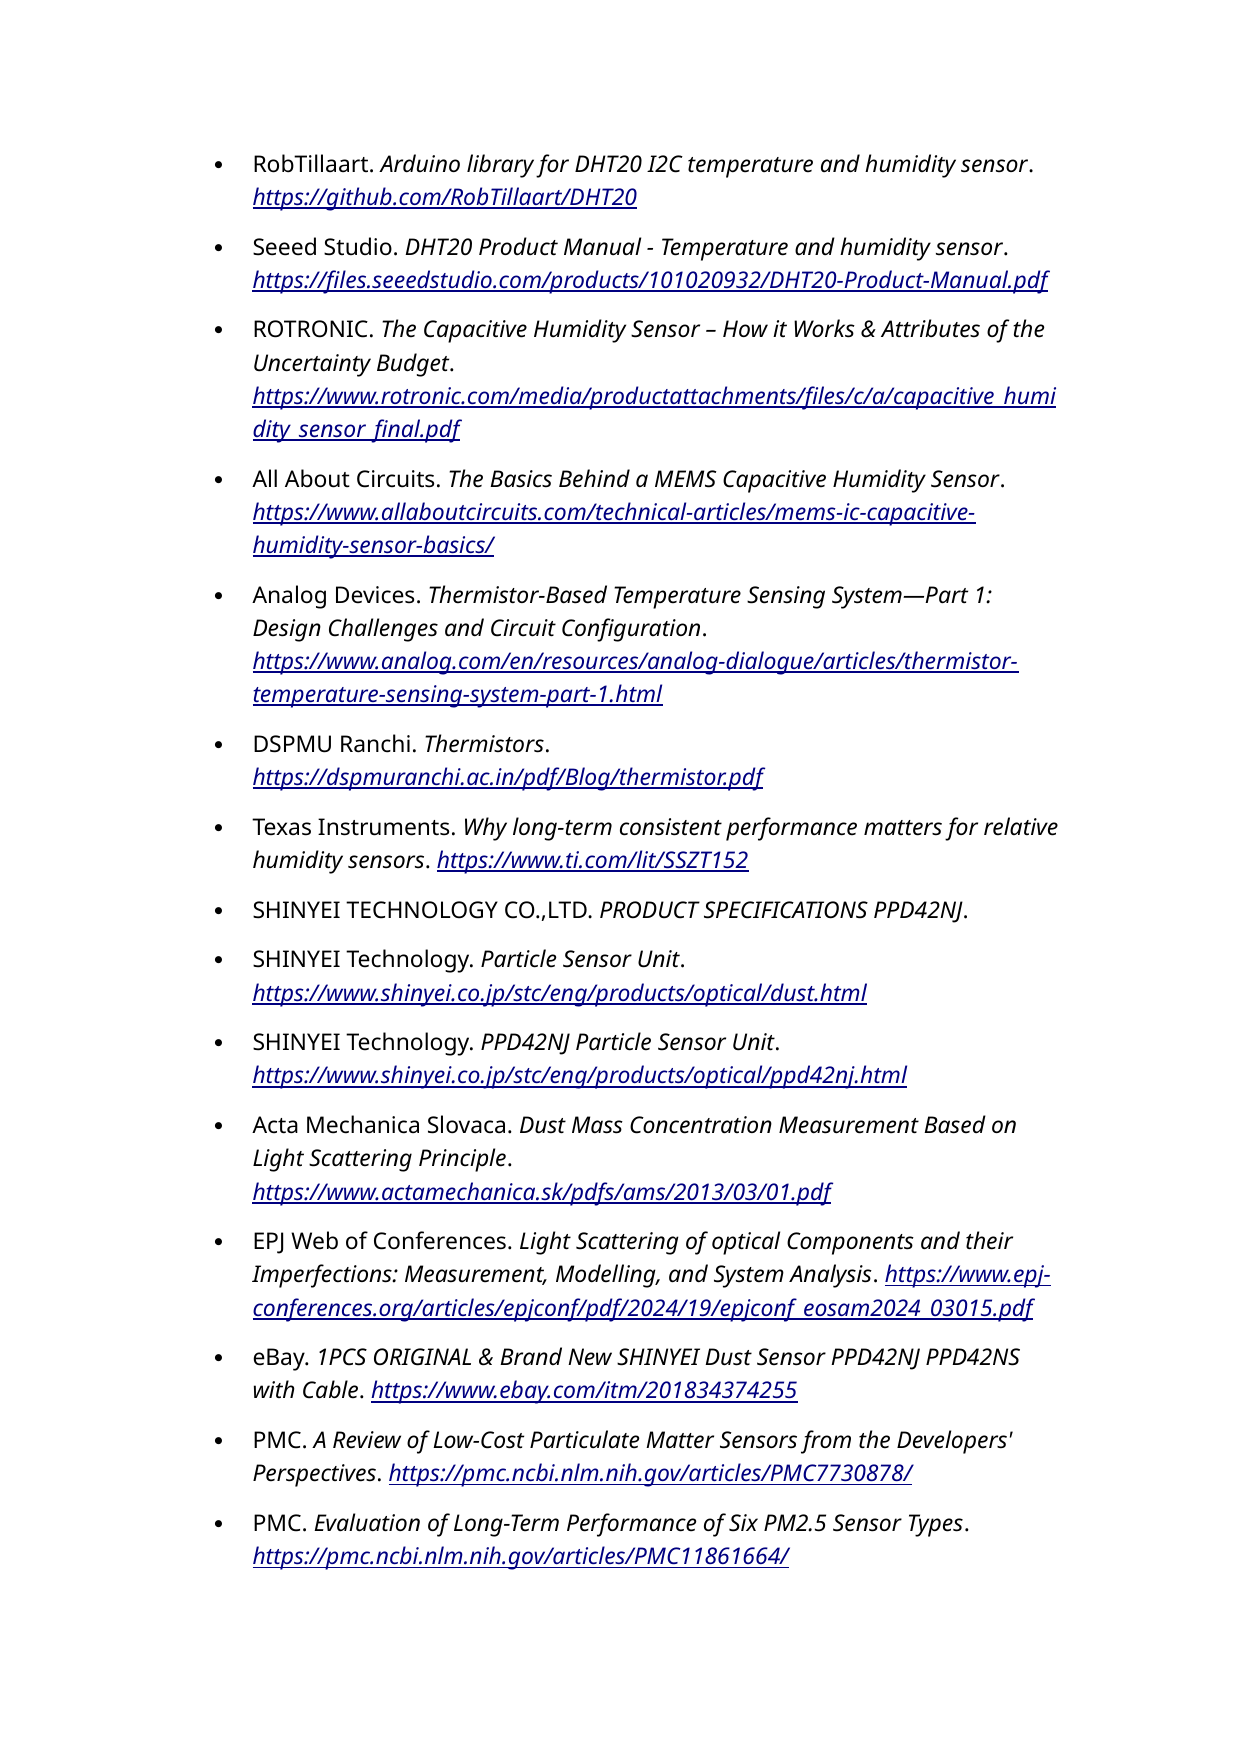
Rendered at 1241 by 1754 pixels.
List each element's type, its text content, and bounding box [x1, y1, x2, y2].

list eBay. 1PCS ORIGINAL & Brand New SHINYEI Dust Sensor PPD42NJ PPD42NS with Cable. https://www.ebay.com/itm/201834374255 [215, 1341, 1063, 1406]
list EPJ Web of Conferences. Light Scattering of optical Components and their Imperfections: Measurement, Modelling, and System Analysis. https://www.epj-conferences.org/articles/epjconf/pdf/2024/19/epjconf_eosam2024_03015.pdf [215, 1225, 1063, 1323]
list ROTRONIC. The Capacitive Humidity Sensor – How it Works & Attributes of the Uncertainty Budget. https://www.rotronic.com/media/productattachments/files/c/a/capacitive_humidity_sensor_final.pdf [215, 313, 1063, 444]
list Texas Instruments. Why long-term consistent performance matters for relative humidity sensors. https://www.ti.com/lit/SSZT152 [215, 811, 1063, 875]
list PMC. A Review of Low-Cost Particulate Matter Sensors from the Developers' Perspectives. https://pmc.ncbi.nlm.nih.gov/articles/PMC7730878/ [215, 1424, 1063, 1489]
list All About Circuits. The Basics Behind a MEMS Capacitive Humidity Sensor. https://www.allaboutcircuits.com/technical-articles/mems-ic-capacitive-humidity-sensor-basics/ [215, 463, 1063, 560]
list SHINYEI Technology. Particle Sensor Unit. https://www.shinyei.co.jp/stc/eng/products/optical/dust.html [215, 943, 1063, 1008]
list Analog Devices. Thermistor-Based Temperature Sensing System—Part 1: Design Challenges and Circuit Configuration. https://www.analog.com/en/resources/analog-dialogue/articles/thermistor-temperature-sensing-system-part-1.html [215, 579, 1063, 709]
list SHINYEI Technology. PPD42NJ Particle Sensor Unit. https://www.shinyei.co.jp/stc/eng/products/optical/ppd42nj.html [215, 1026, 1063, 1091]
list Acta Mechanica Slovaca. Dust Mass Concentration Measurement Based on Light Scattering Principle. https://www.actamechanica.sk/pdfs/ams/2013/03/01.pdf [215, 1109, 1063, 1207]
list Seeed Studio. DHT20 Product Manual - Temperature and humidity sensor. https://files.seeedstudio.com/products/101020932/DHT20-Product-Manual.pdf [215, 231, 1063, 295]
list RobTillaart. Arduino library for DHT20 I2C temperature and humidity sensor. https://github.com/RobTillaart/DHT20 [215, 148, 1063, 212]
list PMC. Evaluation of Long-Term Performance of Six PM2.5 Sensor Types. https://pmc.ncbi.nlm.nih.gov/articles/PMC11861664/ [215, 1507, 1063, 1572]
list SHINYEI TECHNOLOGY CO.,LTD. PRODUCT SPECIFICATIONS PPD42NJ. [215, 894, 1063, 925]
list DSPMU Ranchi. Thermistors. https://dspmuranchi.ac.in/pdf/Blog/thermistor.pdf [215, 728, 1063, 792]
